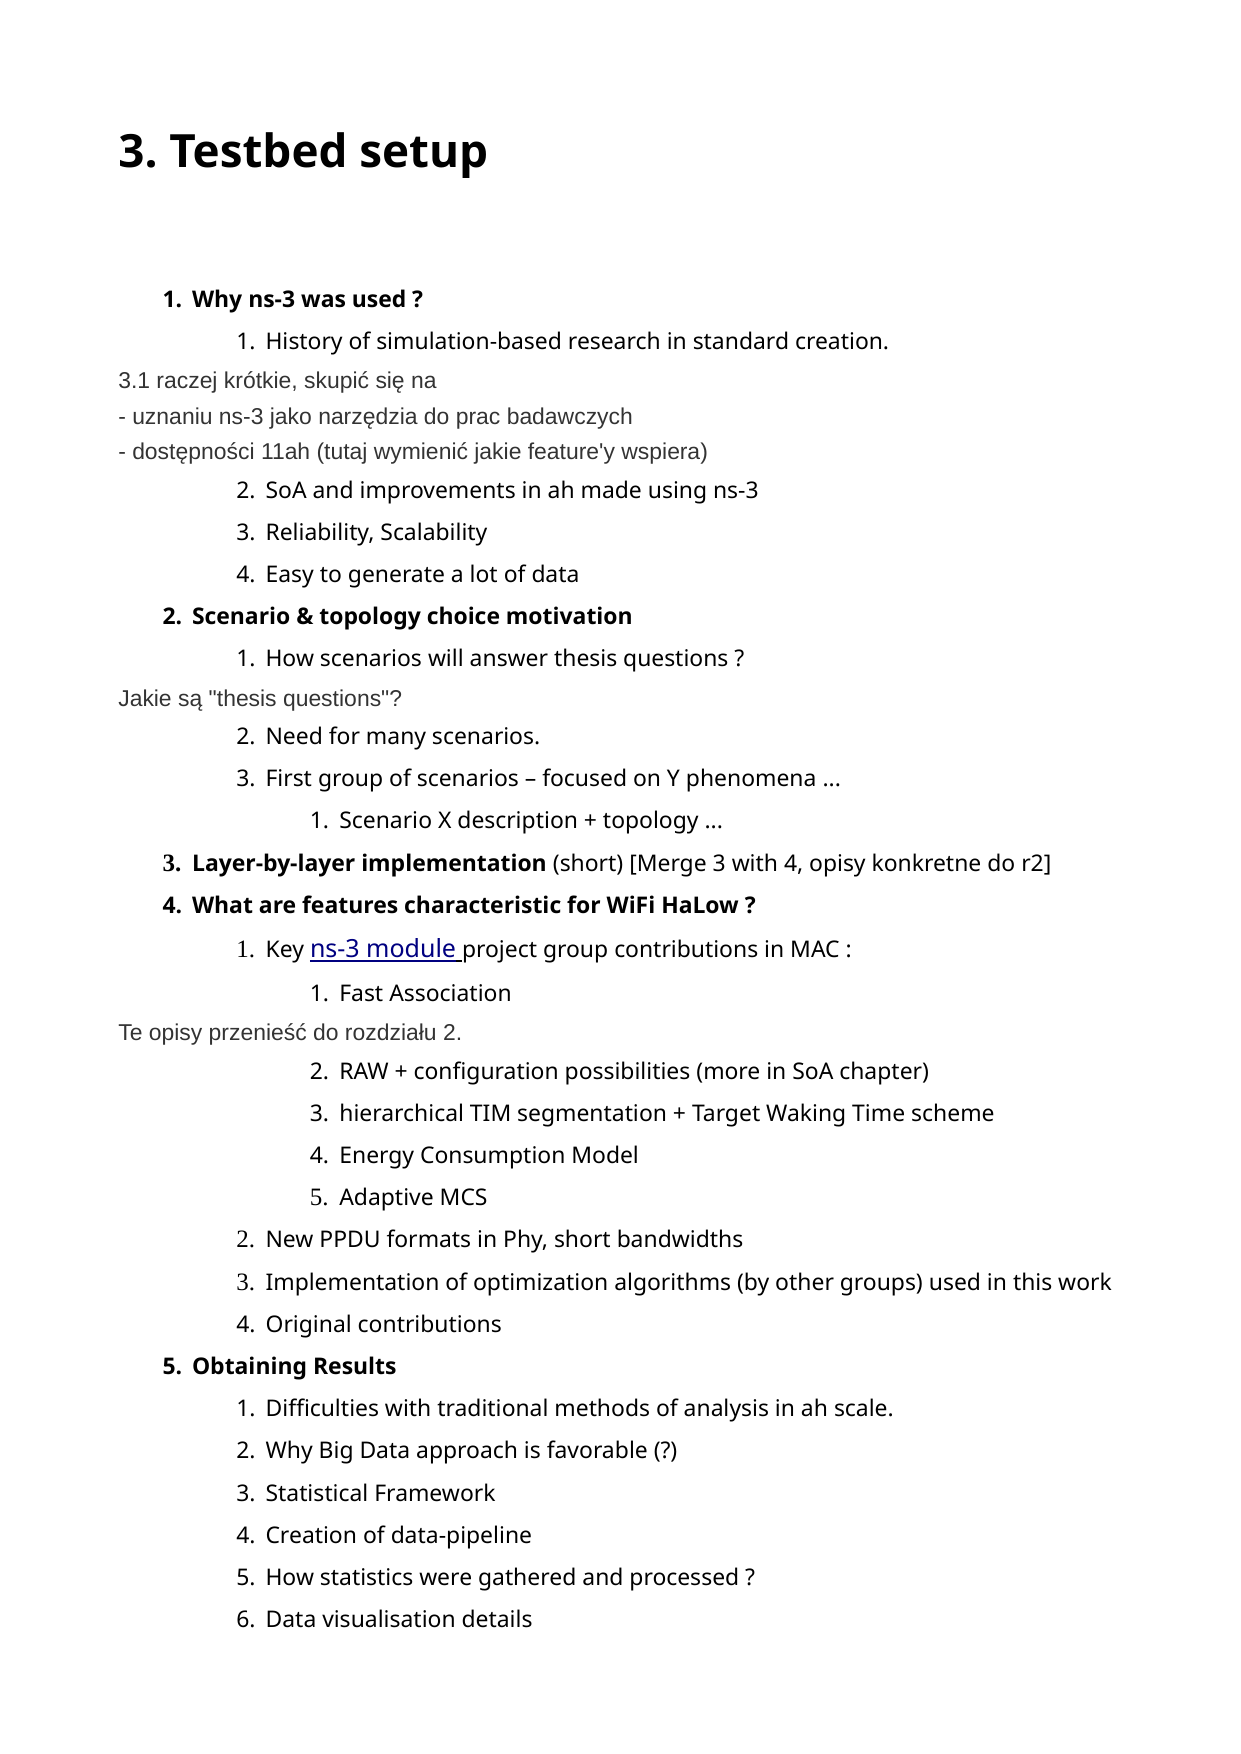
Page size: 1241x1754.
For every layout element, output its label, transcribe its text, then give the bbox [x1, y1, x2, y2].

list Energy Consumption Model [309, 1139, 1122, 1170]
list Scenario & topology choice motivation [162, 600, 1122, 631]
list Reliability, Scalability [236, 516, 1122, 547]
list How statistics were gathered and processed ? [236, 1561, 1122, 1592]
list Creation of data-pipeline [236, 1519, 1122, 1550]
list Easy to generate a lot of data [236, 558, 1122, 589]
list Implementation of optimization algorithms (by other groups) used in this work [236, 1266, 1122, 1297]
list Layer-by-layer implementation (short) [Merge 3 with 4, opisy konkretne do r2] [162, 847, 1122, 878]
list First group of scenarios – focused on Y phenomena ... [236, 762, 1122, 793]
list New PPDU formats in Phy, short bandwidths [236, 1223, 1122, 1255]
list hierarchical TIM segmentation + Target Waking Time scheme [309, 1097, 1122, 1128]
text Jakie są "thesis questions"? [118, 684, 1122, 711]
list History of simulation-based research in standard creation. [236, 325, 1122, 356]
list How scenarios will answer thesis questions ? [236, 642, 1122, 674]
list Statistical Framework [236, 1477, 1122, 1508]
list Obtaining Results [162, 1350, 1122, 1381]
list Scenario X description + topology ... [309, 804, 1122, 836]
list Need for many scenarios. [236, 720, 1122, 751]
list SoA and improvements in ah made using ns-3 [236, 474, 1122, 505]
list RAW + configuration possibilities (more in SoA chapter) [309, 1055, 1122, 1086]
text 3.1 raczej krótkie, skupić się na - uznaniu ns-3 jako narzędzia do prac badawczych - dostępności 11ah (tutaj wymienić jakie feature'y wspiera) [118, 367, 1122, 464]
list Why Big Data approach is favorable (?) [236, 1434, 1122, 1466]
text 3. Testbed setup [118, 118, 1122, 181]
list What are features characteristic for WiFi HaLow ? [162, 889, 1122, 920]
text Te opisy przenieść do rozdziału 2. [118, 1019, 1122, 1046]
list Original contributions [236, 1308, 1122, 1339]
list Fast Association [309, 977, 1122, 1008]
list Difficulties with traditional methods of analysis in ah scale. [236, 1392, 1122, 1423]
list Data visualisation details [236, 1603, 1122, 1634]
list Why ns-3 was used ? [162, 283, 1122, 314]
list Adaptive MCS [309, 1181, 1122, 1212]
list Key ns-3 module project group contributions in MAC : [236, 931, 1122, 965]
